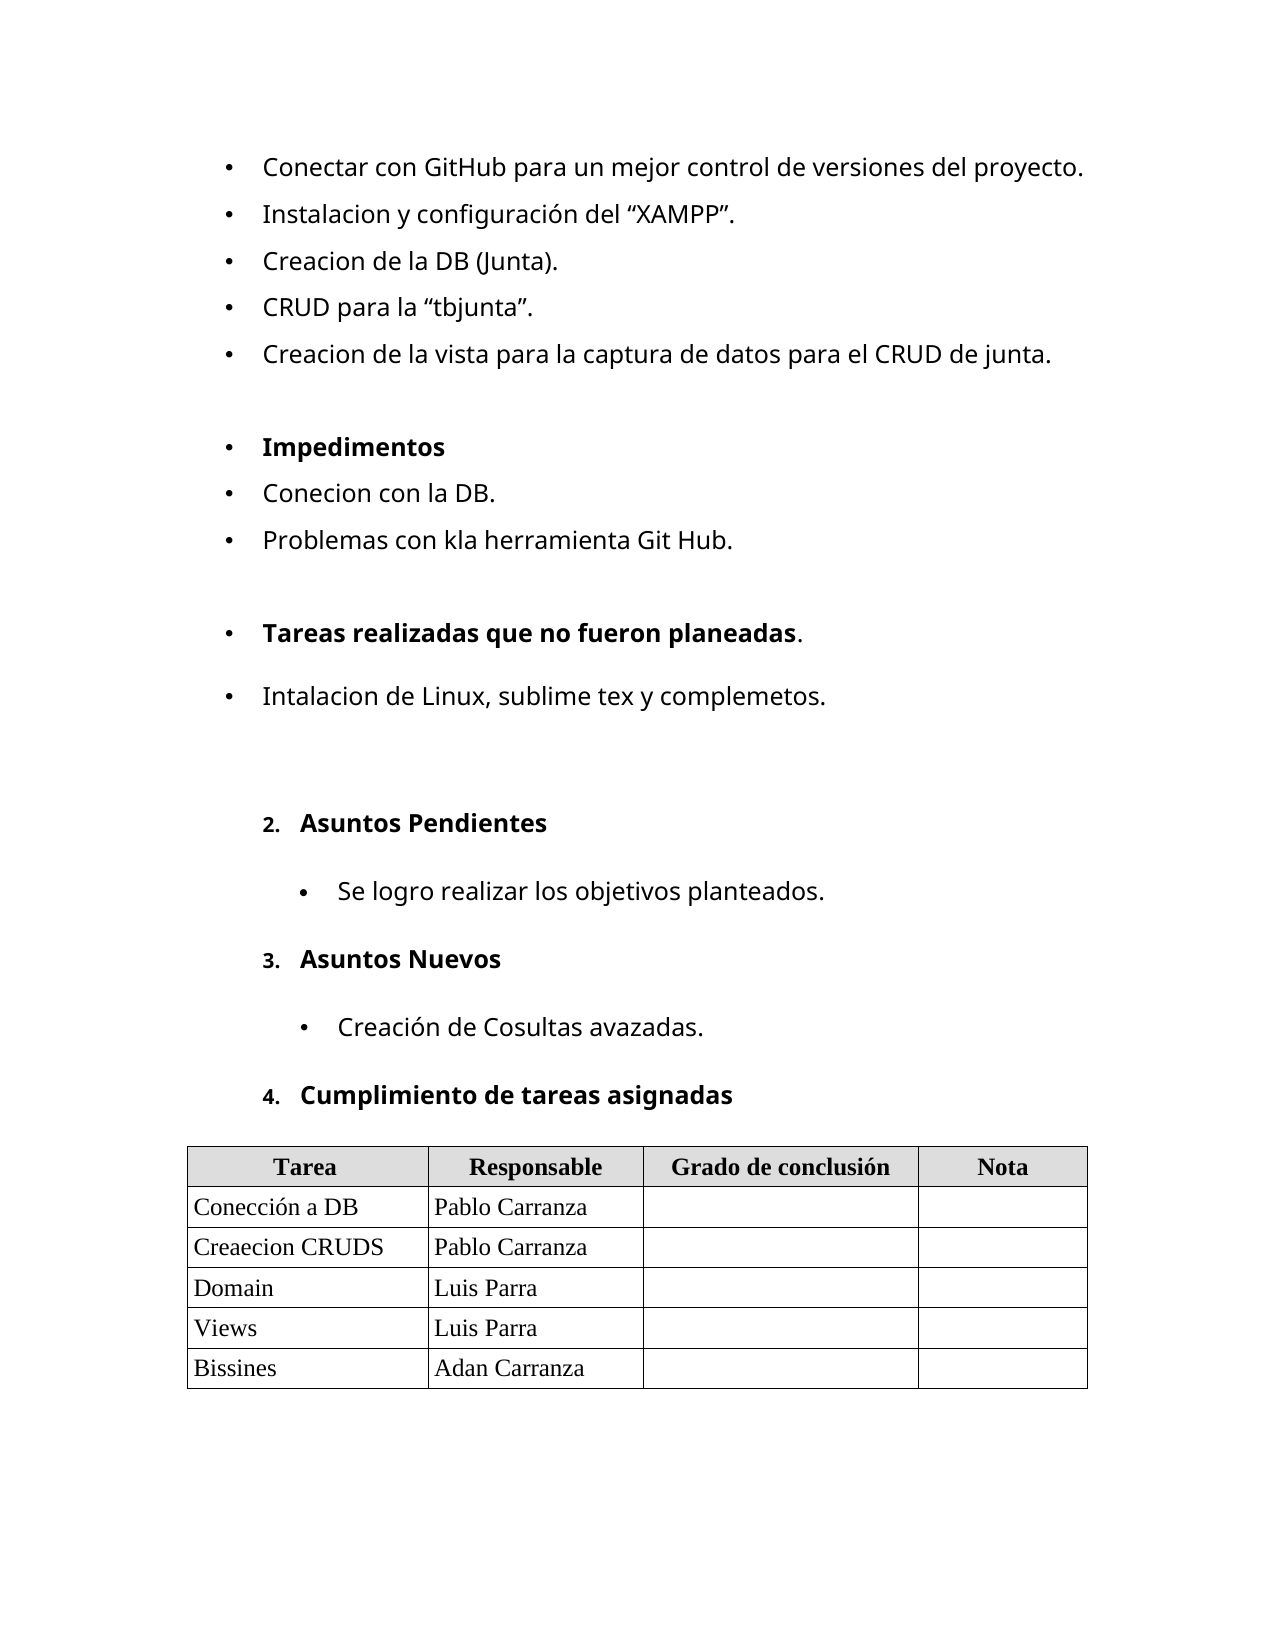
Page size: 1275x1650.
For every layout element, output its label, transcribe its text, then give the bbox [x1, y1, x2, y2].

list Creación de Cosultas avazadas. [300, 1010, 1087, 1044]
list Se logro realizar los objetivos planteados. [300, 873, 1087, 907]
table_cell [644, 1349, 918, 1388]
table_cell [919, 1187, 1087, 1227]
table_cell Pablo Carranza [429, 1228, 643, 1267]
list Intalacion de Linux, sublime tex y complemetos. [225, 679, 1087, 713]
table_cell [919, 1228, 1087, 1267]
table_header Responsable [429, 1147, 643, 1186]
list Impedimentos [225, 429, 1087, 463]
table_header Grado de conclusión [644, 1147, 918, 1186]
table_cell Luis Parra [429, 1308, 643, 1347]
list CRUD para la “tbjunta”. [225, 290, 1087, 324]
table_cell Adan Carranza [429, 1349, 643, 1388]
table_cell Domain [188, 1268, 428, 1307]
list Creacion de la vista para la captura de datos para el CRUD de junta. [225, 336, 1087, 370]
table_cell Creaecion CRUDS [188, 1228, 428, 1267]
list Instalacion y configuración del “XAMPP”. [225, 197, 1087, 231]
list Conectar con GitHub para un mejor control de versiones del proyecto. [225, 150, 1087, 184]
table_cell [919, 1268, 1087, 1307]
table_cell [644, 1268, 918, 1307]
table_cell [644, 1308, 918, 1347]
table_cell [919, 1349, 1087, 1388]
table_header Nota [919, 1147, 1087, 1186]
table_cell Conección a DB [188, 1187, 428, 1227]
table_cell Views [188, 1308, 428, 1347]
table_cell [644, 1187, 918, 1227]
table_cell Pablo Carranza [429, 1187, 643, 1227]
list Asuntos Nuevos [262, 942, 1087, 976]
list Tareas realizadas que no fueron planeadas. [225, 616, 1087, 650]
list Conecion con la DB. [225, 476, 1087, 510]
list Cumplimiento de tareas asignadas [262, 1078, 1087, 1112]
table_cell Luis Parra [429, 1268, 643, 1307]
list Creacion de la DB (Junta). [225, 243, 1087, 277]
table_header Tarea [188, 1147, 428, 1186]
table_cell [644, 1228, 918, 1267]
list Problemas con kla herramienta Git Hub. [225, 522, 1087, 557]
table_cell Bissines [188, 1349, 428, 1388]
table_cell [919, 1308, 1087, 1347]
list Asuntos Pendientes [262, 805, 1087, 839]
